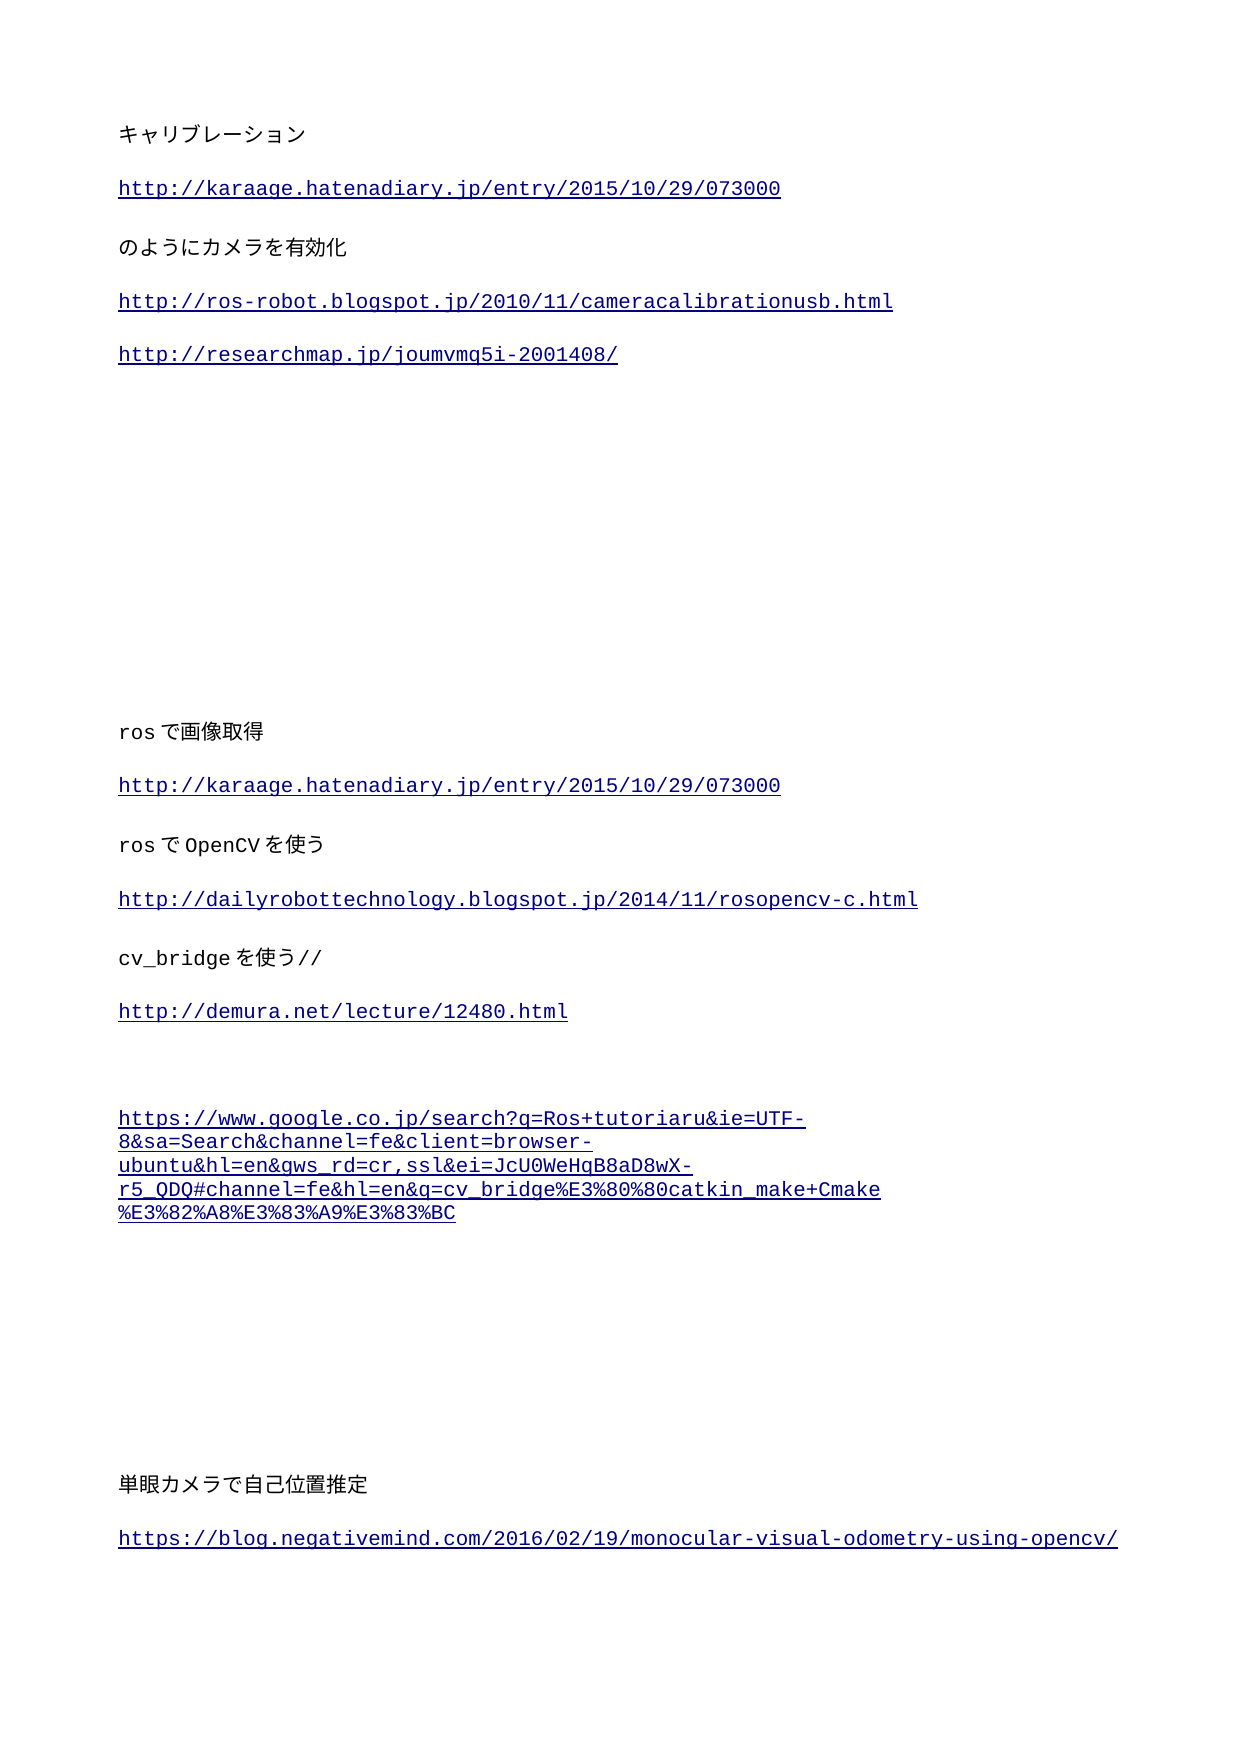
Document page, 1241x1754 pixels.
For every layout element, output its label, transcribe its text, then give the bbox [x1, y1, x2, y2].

text 単眼カメラで自己位置推定 [118, 1468, 1122, 1498]
text http://karaage.hatenadiary.jp/entry/2015/10/29/073000 [118, 776, 1122, 799]
text https://blog.negativemind.com/2016/02/19/monocular-visual-odometry-using-opencv/ [118, 1528, 1122, 1551]
text rosで画像取得 [118, 716, 1122, 746]
text rosでOpenCVを使う [118, 829, 1122, 859]
text キャリブレーション [118, 118, 1122, 148]
text のようにカメラを有効化 [118, 231, 1122, 261]
text cv_bridgeを使う// [118, 942, 1122, 972]
text http://ros-robot.blogspot.jp/2010/11/cameracalibrationusb.html [118, 291, 1122, 314]
text http://demura.net/lecture/12480.html [118, 1002, 1122, 1025]
text http://researchmap.jp/joumvmq5i-2001408/ [118, 344, 1122, 367]
text http://dailyrobottechnology.blogspot.jp/2014/11/rosopencv-c.html [118, 888, 1122, 912]
text https://www.google.co.jp/search?q=Ros+tutoriaru&ie=UTF-8&sa=Search&channel=fe&client=browser-ubuntu&hl=en&gws_rd=cr,ssl&ei=JcU0WeHqB8aD8wX-r5_QDQ#channel=fe&hl=en&q=cv_bridge%E3%80%80catkin_make+Cmake%E3%82%A8%E3%83%A9%E3%83%BC [118, 1108, 1122, 1226]
text http://karaage.hatenadiary.jp/entry/2015/10/29/073000 [118, 178, 1122, 201]
